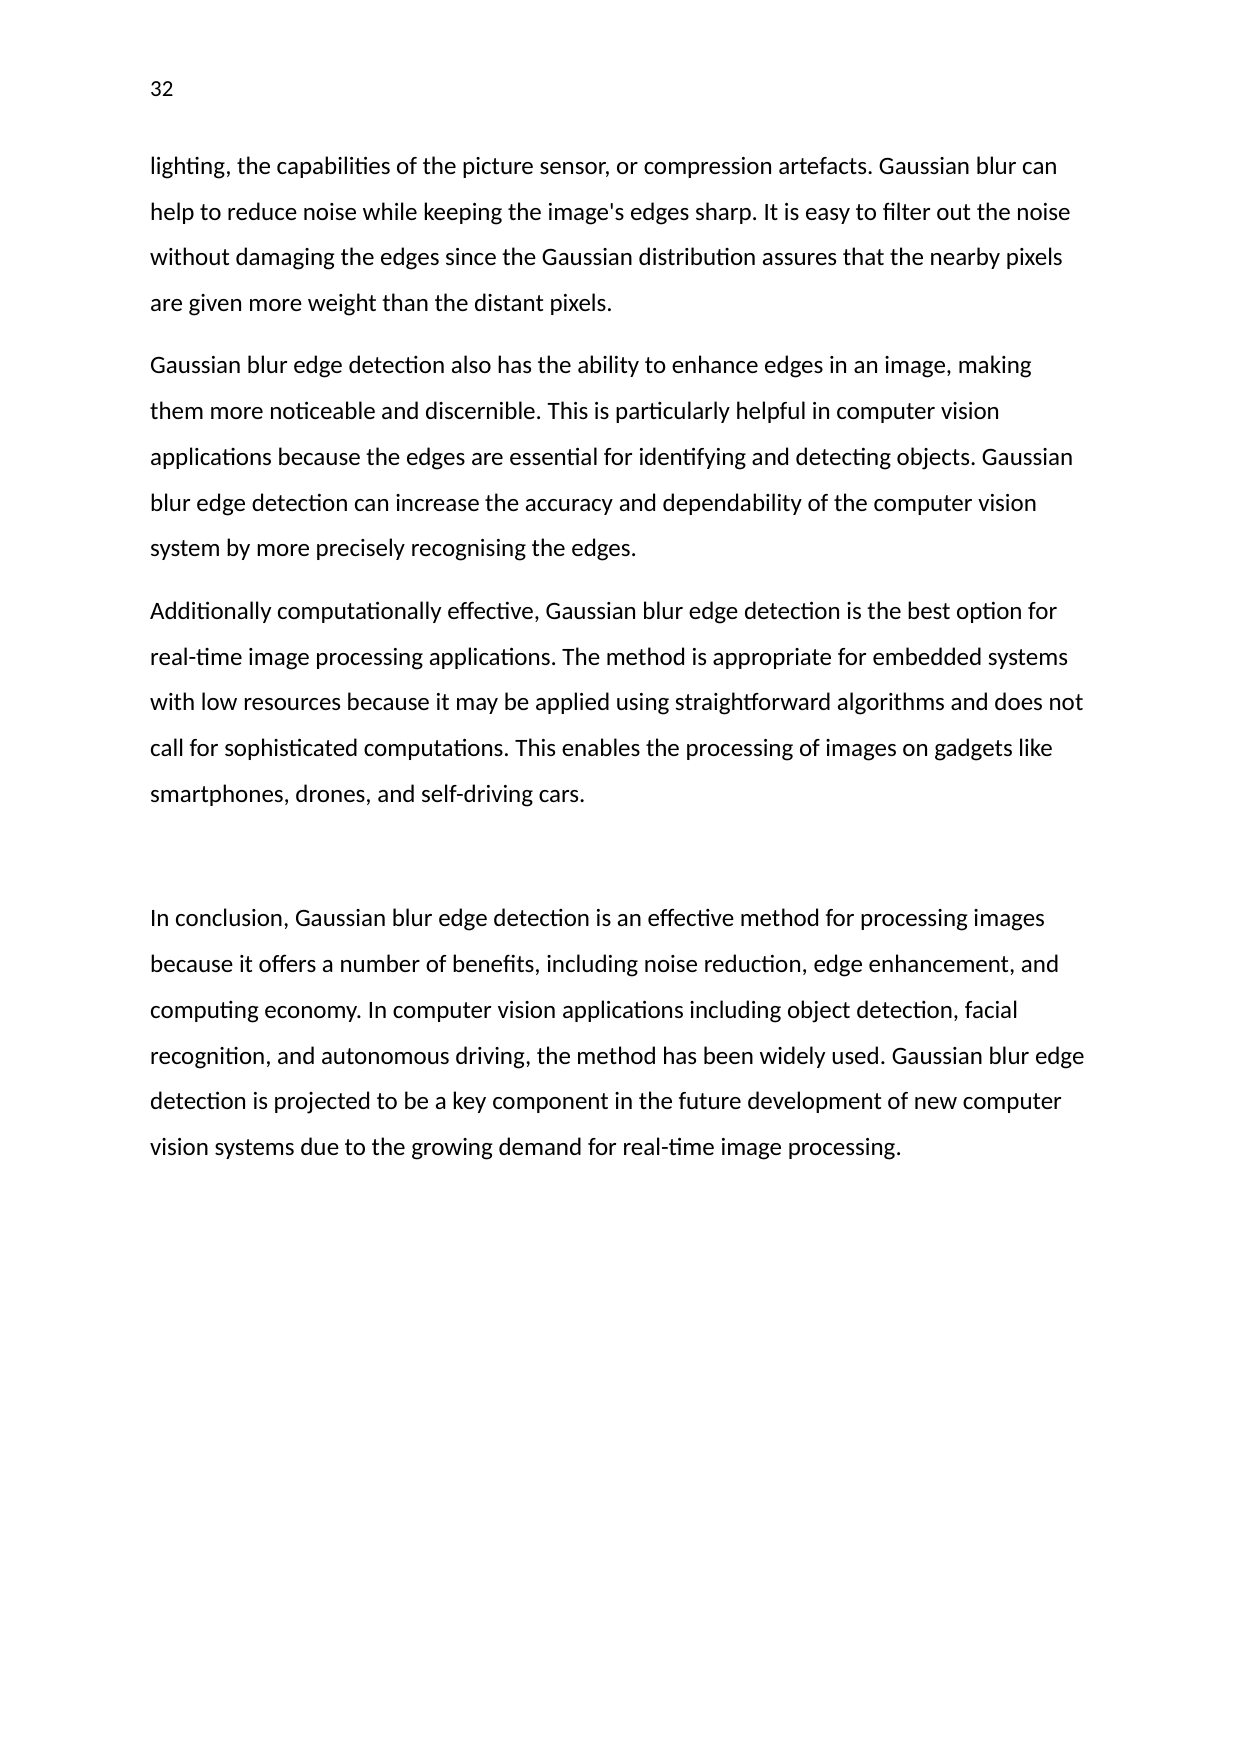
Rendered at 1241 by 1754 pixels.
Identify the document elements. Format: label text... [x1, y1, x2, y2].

text Gaussian blur edge detection also has the ability to enhance edges in an image, making them more noticeable and discernible. This is particularly helpful in computer vision applications because the edges are essential for identifying and detecting objects. Gaussian blur edge detection can increase the accuracy and dependability of the computer vision system by more precisely recognising the edges. [150, 349, 1090, 563]
text In conclusion, Gaussian blur edge detection is an effective method for processing images because it offers a number of benefits, including noise reduction, edge enhancement, and computing economy. In computer vision applications including object detection, facial recognition, and autonomous driving, the method has been widely used. Gaussian blur edge detection is projected to be a key component in the future development of new computer vision systems due to the growing demand for real-time image processing. [150, 903, 1090, 1162]
text Additionally computationally effective, Gaussian blur edge detection is the best option for real-time image processing applications. The method is appropriate for embedded systems with low resources because it may be applied using straightforward algorithms and does not call for sophisticated computations. This enables the processing of images on gadgets like smartphones, drones, and self-driving cars. [150, 595, 1090, 808]
text lighting, the capabilities of the picture sensor, or compression artefacts. Gaussian blur can help to reduce noise while keeping the image's edges sharp. It is easy to filter out the noise without damaging the edges since the Gaussian distribution assures that the nearby pixels are given more weight than the distant pixels. [150, 150, 1090, 318]
